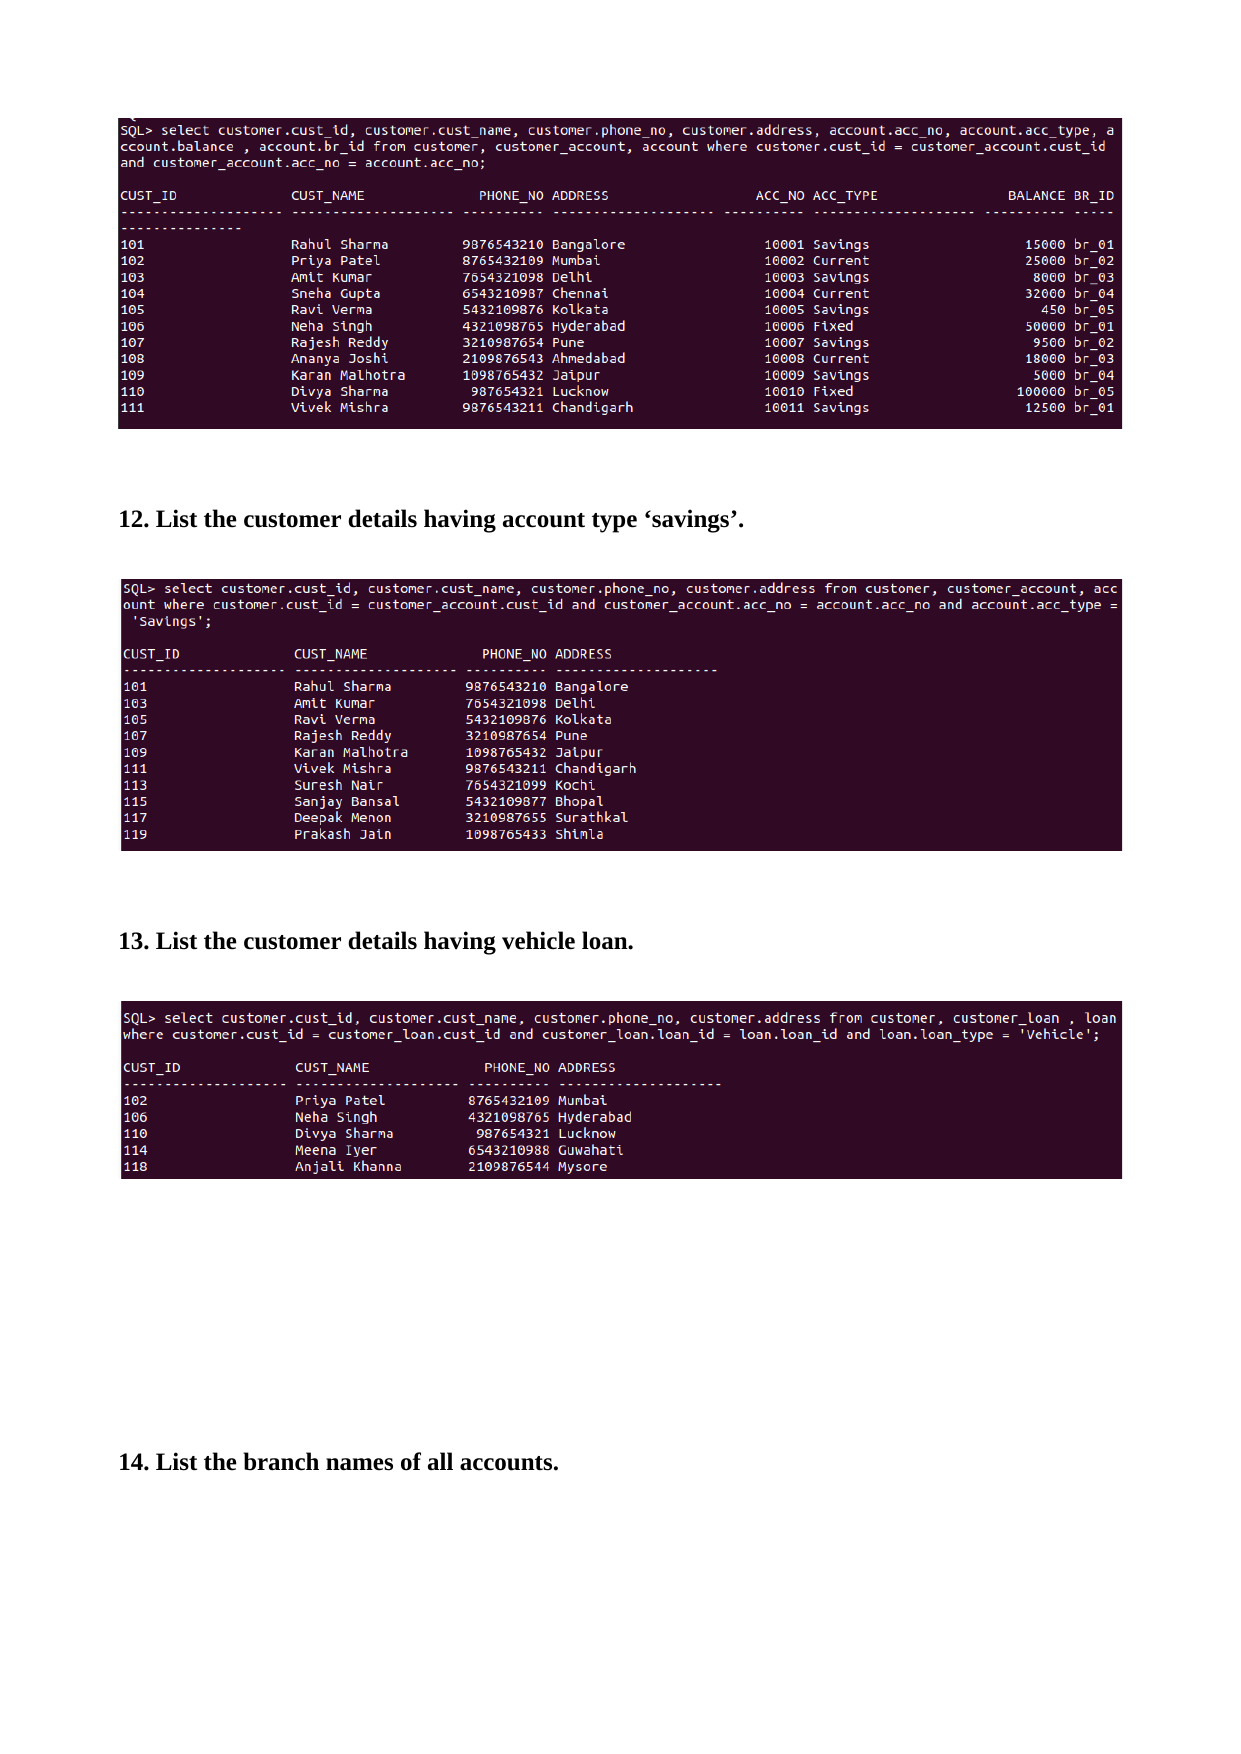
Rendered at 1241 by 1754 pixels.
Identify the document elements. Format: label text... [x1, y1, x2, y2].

picture [118, 1001, 1123, 1179]
picture [118, 579, 1123, 851]
text 13. List the customer details having vehicle loan. [118, 926, 1122, 955]
text 12. List the customer details having account type ‘savings’. [118, 504, 1122, 532]
text 14. List the branch names of all accounts. [118, 1447, 1122, 1476]
picture [118, 118, 1123, 429]
